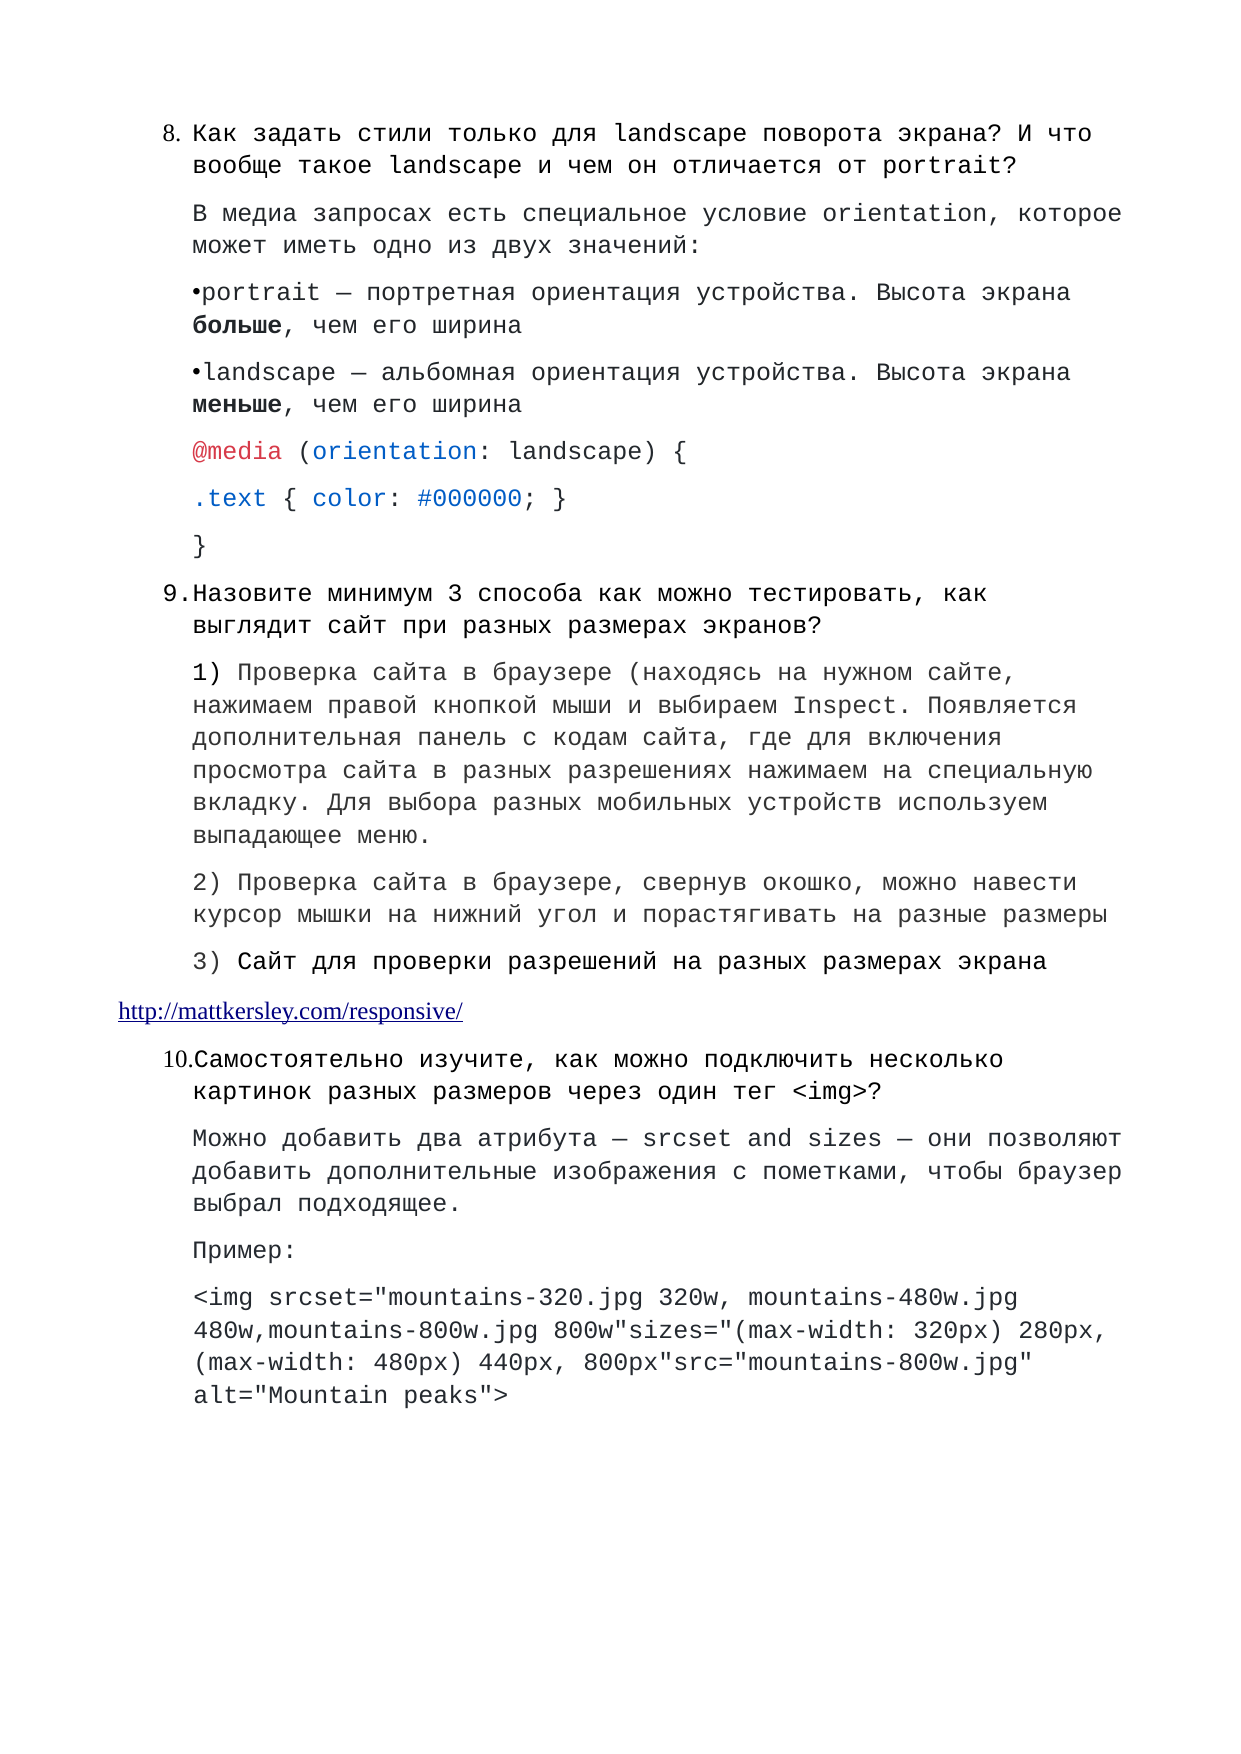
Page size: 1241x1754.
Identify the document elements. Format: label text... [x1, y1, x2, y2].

list portrait — портретная ориентация устройства. Высота экрана больше, чем его ширина [118, 280, 1122, 341]
list 1) Проверка сайта в браузере (находясь на нужном сайте, нажимаем правой кнопкой мыши и выбираем Inspect. Появляется дополнительная панель с кодам сайта, где для включения просмотра сайта в разных разрешениях нажимаем на специальную вкладку. Для выбора разных мобильных устройств используем выпадающее меню. [162, 660, 1122, 851]
list 3) Сайт для проверки разрешений на разных размерах экрана [162, 949, 1122, 977]
list Назовите минимум 3 способа как можно тестировать, как выглядит сайт при разных размерах экранов? [162, 580, 1122, 641]
list Самостоятельно изучите, как можно подключить несколько картинок разных размеров через один тег <img>? [162, 1044, 1122, 1107]
text http://mattkersley.com/responsive/ [118, 996, 1122, 1025]
list } [162, 533, 1122, 561]
list В медиа запросах есть специальное условие orientation, которое может иметь одно из двух значений: [162, 200, 1122, 261]
list landscape — альбомная ориентация устройства. Высота экрана меньше, чем его ширина [118, 359, 1122, 420]
text <img srcset="mountains-320.jpg 320w, mountains-480w.jpg 480w,mountains-800w.jpg 800w"sizes="(max-width: 320px) 280px, (max-width: 480px) 440px, 800px"src="mountains-800w.jpg" alt="Mountain peaks"> [193, 1285, 1122, 1411]
list Пример: [162, 1238, 1122, 1266]
list Можно добавить два атрибута — srcset and sizes — они позволяют добавить дополнительные изображения с пометками, чтобы браузер выбрал подходящее. [162, 1126, 1122, 1219]
list 2) Проверка сайта в браузере, свернув окошко, можно навести курсор мышки на нижний угол и порастягивать на разные размеры [162, 869, 1122, 930]
list Как задать стили только для landscape поворота экрана? И что вообще такое landscape и чем он отличается от portrait? [162, 118, 1122, 181]
list .text { color: #000000; } [162, 486, 1122, 514]
list @media (orientation: landscape) { [162, 439, 1122, 467]
